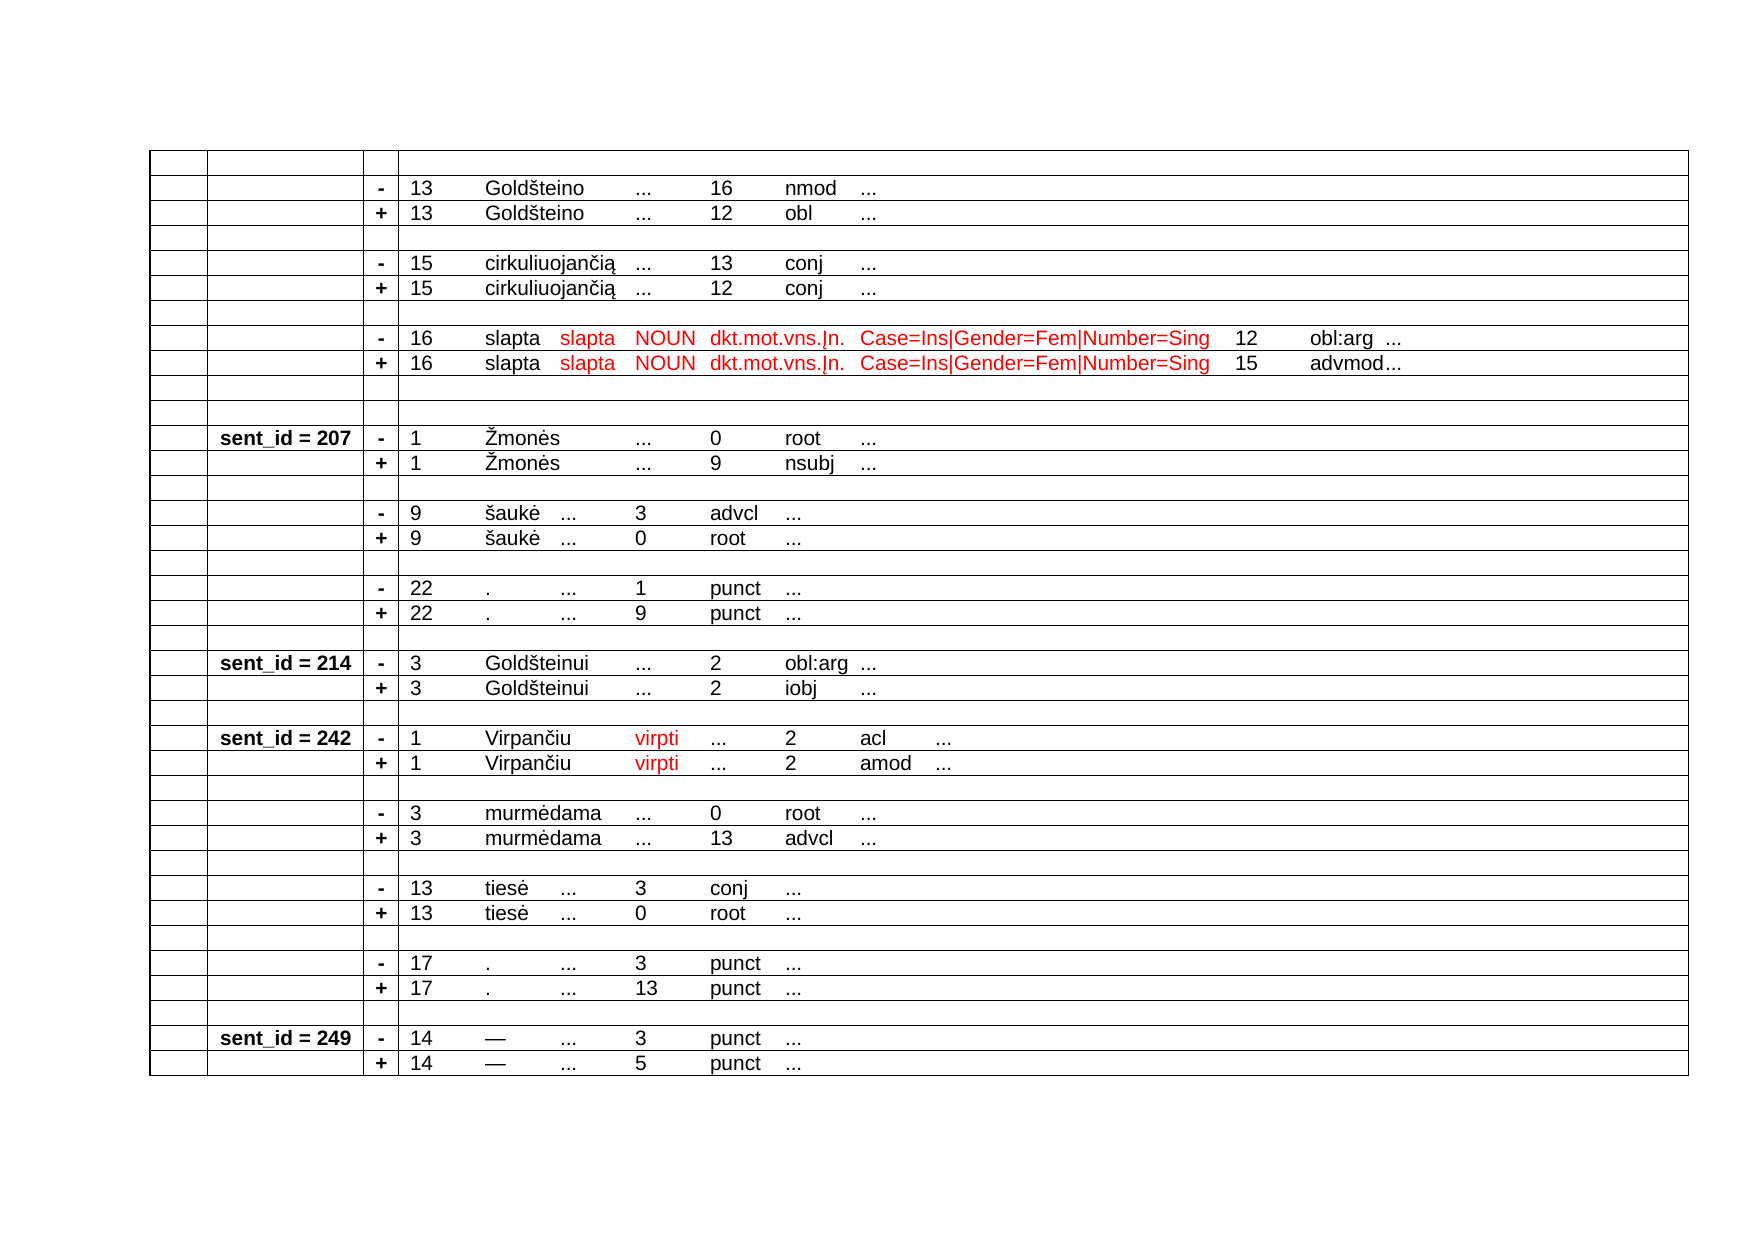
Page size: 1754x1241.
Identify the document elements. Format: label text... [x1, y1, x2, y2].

table_cell + [364, 351, 398, 375]
table_cell + [364, 826, 398, 850]
table_cell - [364, 726, 398, 750]
table_cell [208, 251, 363, 275]
table_cell 13 tiesė ... 3 conj ... [399, 876, 1688, 900]
table_cell [151, 501, 207, 525]
table_cell [364, 151, 398, 175]
table_cell [151, 276, 207, 300]
table_cell 15 cirkuliuojančią ... 13 conj ... [399, 251, 1688, 275]
table_cell [208, 301, 363, 325]
table_cell 1 Žmonės ... 0 root ... [399, 426, 1688, 450]
table_cell [151, 551, 207, 575]
table_cell sent_id = 249 [208, 1026, 363, 1050]
table_cell [399, 376, 1688, 400]
table_cell [399, 301, 1688, 325]
table_cell [208, 151, 363, 175]
table_cell 1 Žmonės ... 9 nsubj ... [399, 451, 1688, 475]
table_cell 13 Goldšteino ... 12 obl ... [399, 201, 1688, 225]
table_cell sent_id = 242 [208, 726, 363, 750]
table_cell [151, 426, 207, 450]
table_cell [151, 676, 207, 700]
table_cell [399, 926, 1688, 950]
table_cell [364, 476, 398, 500]
table_cell 3 Goldšteinui ... 2 obl:arg ... [399, 651, 1688, 675]
table_cell + [364, 976, 398, 1000]
table_cell 22 . ... 9 punct ... [399, 601, 1688, 625]
table_cell 9 šaukė ... 0 root ... [399, 526, 1688, 550]
table_cell 16 slapta slapta NOUN dkt.mot.vns.Įn. Case=Ins|Gender=Fem|Number=Sing 15 advmod ... [399, 351, 1688, 375]
table_cell [151, 851, 207, 875]
table_cell [399, 476, 1688, 500]
table_cell + [364, 601, 398, 625]
table_cell [364, 401, 398, 425]
table_cell [364, 701, 398, 725]
table_cell [208, 326, 363, 350]
table_cell [151, 976, 207, 1000]
table_cell 17 . ... 3 punct ... [399, 951, 1688, 975]
table_cell [364, 226, 398, 250]
table_cell [399, 851, 1688, 875]
table_cell [151, 176, 207, 200]
table_cell [208, 851, 363, 875]
table_cell + [364, 676, 398, 700]
table_cell [208, 676, 363, 700]
table_cell [151, 601, 207, 625]
table_cell [151, 751, 207, 775]
table_cell [208, 351, 363, 375]
table_cell - [364, 176, 398, 200]
table_cell [151, 776, 207, 800]
table_cell - [364, 501, 398, 525]
table_cell [208, 626, 363, 650]
table_cell [208, 826, 363, 850]
table_cell [208, 976, 363, 1000]
table_cell [208, 576, 363, 600]
table_cell [399, 1001, 1688, 1025]
table_cell [151, 626, 207, 650]
table_cell [364, 376, 398, 400]
table_cell [208, 951, 363, 975]
table_cell 17 . ... 13 punct ... [399, 976, 1688, 1000]
table_cell [399, 551, 1688, 575]
table_cell [208, 176, 363, 200]
table_cell [364, 626, 398, 650]
table_cell [208, 926, 363, 950]
table_cell [151, 451, 207, 475]
table_cell [151, 901, 207, 925]
table_cell [399, 151, 1688, 175]
table_cell - [364, 801, 398, 825]
table_cell - [364, 1026, 398, 1050]
table_cell [151, 326, 207, 350]
table_cell [151, 1001, 207, 1025]
table_cell 22 . ... 1 punct ... [399, 576, 1688, 600]
table_cell [364, 776, 398, 800]
table_cell [399, 626, 1688, 650]
table_cell 14 — ... 5 punct ... [399, 1051, 1688, 1075]
table_cell [151, 701, 207, 725]
table_cell [151, 651, 207, 675]
table_cell [151, 201, 207, 225]
table_cell 3 Goldšteinui ... 2 iobj ... [399, 676, 1688, 700]
table_cell 1 Virpančiu virpti ... 2 amod ... [399, 751, 1688, 775]
table_cell [208, 201, 363, 225]
table_cell [364, 851, 398, 875]
table_cell 13 Goldšteino ... 16 nmod ... [399, 176, 1688, 200]
table_cell [364, 551, 398, 575]
table_cell [151, 401, 207, 425]
table_cell [208, 501, 363, 525]
table_cell [151, 376, 207, 400]
table_cell [208, 401, 363, 425]
table_cell [151, 801, 207, 825]
table_cell [399, 701, 1688, 725]
table_cell [208, 476, 363, 500]
table_cell [151, 1051, 207, 1075]
table_cell - [364, 876, 398, 900]
table_cell - [364, 426, 398, 450]
table_cell - [364, 951, 398, 975]
table_cell - [364, 251, 398, 275]
table_cell [208, 226, 363, 250]
table_cell [208, 451, 363, 475]
table_cell sent_id = 214 [208, 651, 363, 675]
table_cell 15 cirkuliuojančią ... 12 conj ... [399, 276, 1688, 300]
table_cell 14 — ... 3 punct ... [399, 1026, 1688, 1050]
table_cell - [364, 651, 398, 675]
table_cell + [364, 751, 398, 775]
table_cell [399, 401, 1688, 425]
table_cell [151, 826, 207, 850]
table_cell + [364, 276, 398, 300]
table_cell [151, 876, 207, 900]
table_cell + [364, 901, 398, 925]
table_cell [399, 776, 1688, 800]
table_cell [151, 226, 207, 250]
table_cell sent_id = 207 [208, 426, 363, 450]
table_cell [151, 151, 207, 175]
table_cell [208, 1001, 363, 1025]
table_cell [151, 726, 207, 750]
table_cell 3 murmėdama ... 0 root ... [399, 801, 1688, 825]
table_cell [208, 276, 363, 300]
table_cell [364, 301, 398, 325]
table_cell [151, 951, 207, 975]
table_cell [151, 576, 207, 600]
table_cell [208, 901, 363, 925]
table_cell [364, 926, 398, 950]
table_cell + [364, 526, 398, 550]
table_cell - [364, 576, 398, 600]
table_cell [151, 251, 207, 275]
table_cell [151, 1026, 207, 1050]
table_cell + [364, 451, 398, 475]
table_cell 16 slapta slapta NOUN dkt.mot.vns.Įn. Case=Ins|Gender=Fem|Number=Sing 12 obl:arg ... [399, 326, 1688, 350]
table_cell 13 tiesė ... 0 root ... [399, 901, 1688, 925]
table_cell 1 Virpančiu virpti ... 2 acl ... [399, 726, 1688, 750]
table_cell + [364, 1051, 398, 1075]
table_cell [151, 926, 207, 950]
table_cell 3 murmėdama ... 13 advcl ... [399, 826, 1688, 850]
table_cell - [364, 326, 398, 350]
table_cell [151, 476, 207, 500]
table_cell 9 šaukė ... 3 advcl ... [399, 501, 1688, 525]
table_cell [151, 301, 207, 325]
table_cell [208, 551, 363, 575]
table_cell [151, 526, 207, 550]
table_cell [151, 351, 207, 375]
table_cell [208, 701, 363, 725]
table_cell [208, 1051, 363, 1075]
table_cell [208, 801, 363, 825]
table_cell [208, 751, 363, 775]
table_cell [399, 226, 1688, 250]
table_cell [208, 876, 363, 900]
table_cell [208, 776, 363, 800]
table_cell [208, 526, 363, 550]
table_cell [208, 601, 363, 625]
table_cell + [364, 201, 398, 225]
table_cell [364, 1001, 398, 1025]
table_cell [208, 376, 363, 400]
